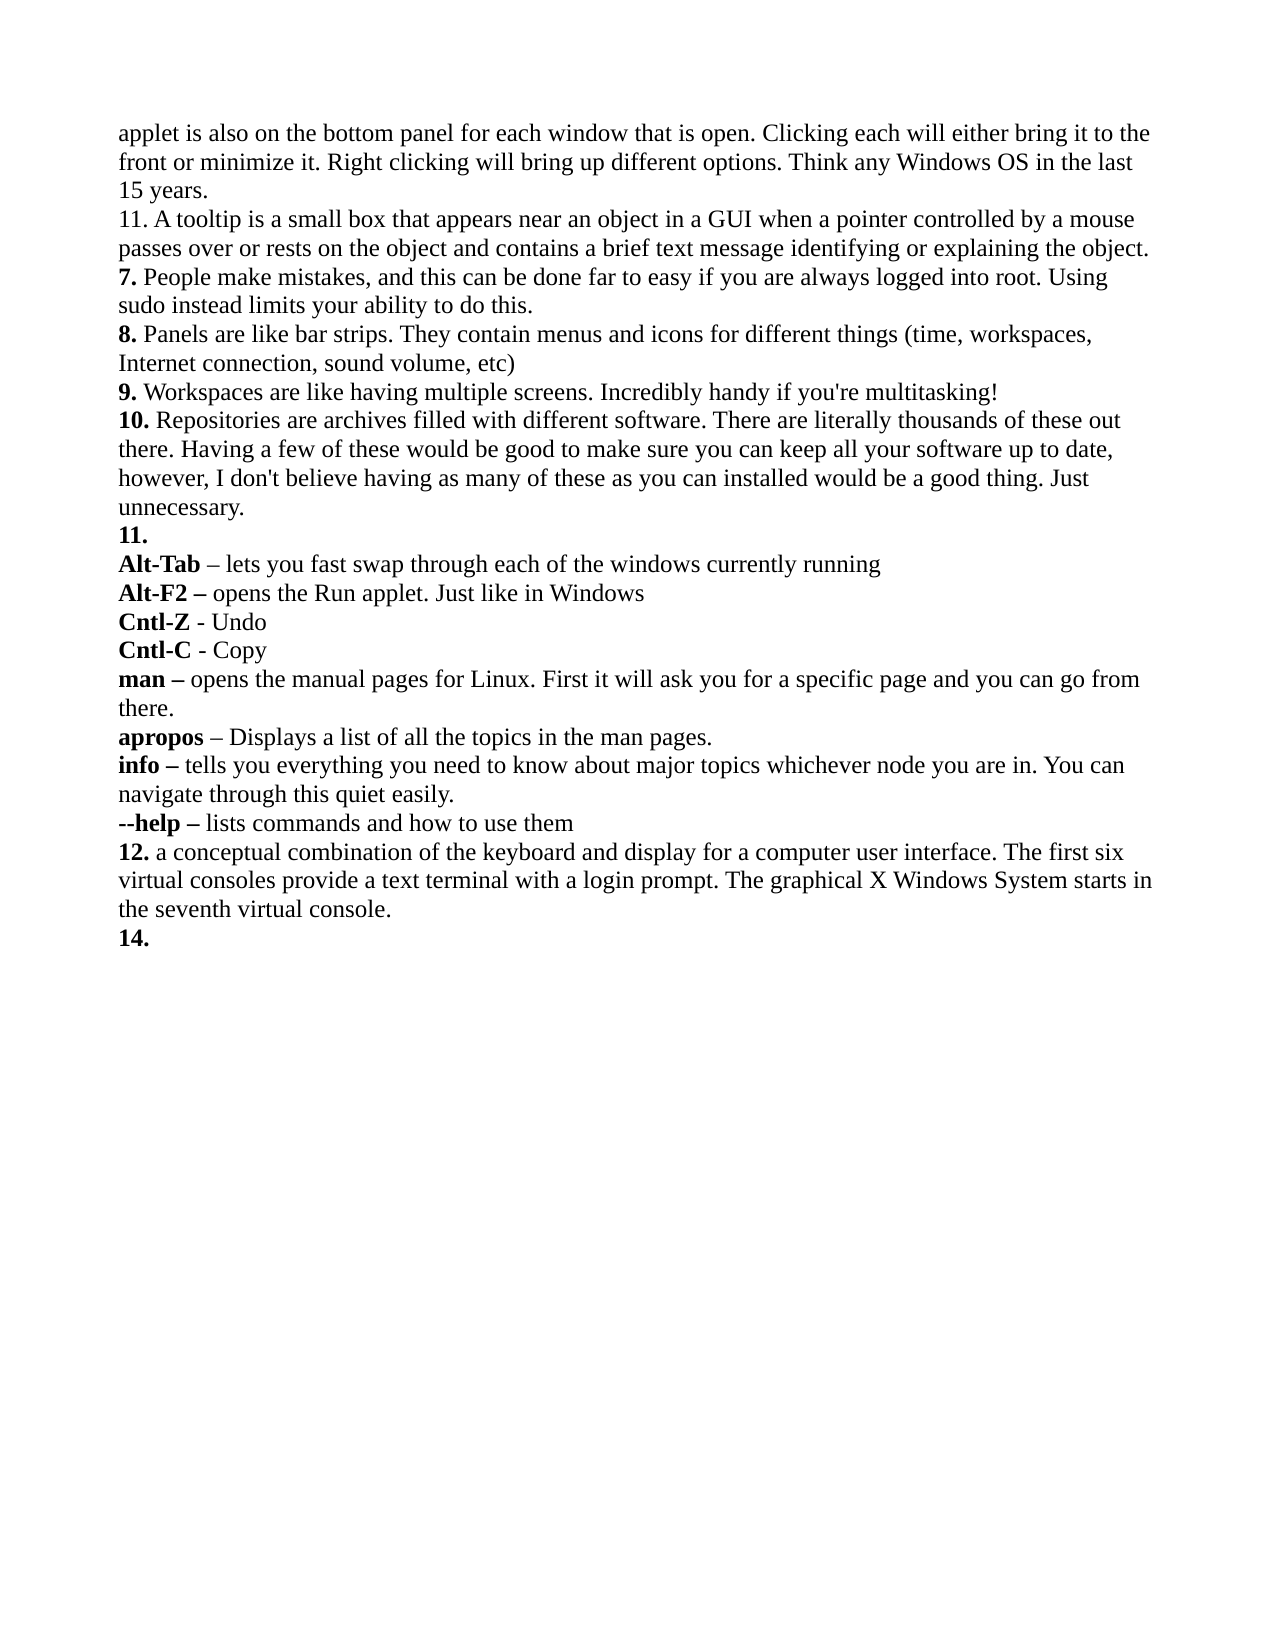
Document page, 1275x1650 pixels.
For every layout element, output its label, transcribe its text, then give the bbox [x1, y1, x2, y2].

text 7. People make mistakes, and this can be done far to easy if you are always logged into root. Using sudo instead limits your ability to do this. [118, 262, 1157, 319]
text man – opens the manual pages for Linux. First it will ask you for a specific page and you can go from there. [118, 664, 1157, 722]
text 11. A tooltip is a small box that appears near an object in a GUI when a pointer controlled by a mouse passes over or rests on the object and contains a brief text message identifying or explaining the object. [118, 204, 1157, 262]
text Cntl-Z - Undo [118, 607, 1157, 636]
text 8. Panels are like bar strips. They contain menus and icons for different things (time, workspaces, Internet connection, sound volume, etc) [118, 319, 1157, 377]
text 11. [118, 521, 1157, 549]
text Alt-F2 – opens the Run applet. Just like in Windows [118, 578, 1157, 607]
text applet is also on the bottom panel for each window that is open. Clicking each will either bring it to the front or minimize it. Right clicking will bring up different options. Think any Windows OS in the last 15 years. [118, 118, 1157, 204]
text apropos – Displays a list of all the topics in the man pages. [118, 722, 1157, 751]
text info – tells you everything you need to know about major topics whichever node you are in. You can navigate through this quiet easily. [118, 751, 1157, 808]
text 14. [118, 923, 1157, 952]
text 12. a conceptual combination of the keyboard and display for a computer user interface. The first six virtual consoles provide a text terminal with a login prompt. The graphical X Windows System starts in the seventh virtual console. [118, 837, 1157, 923]
text 10. Repositories are archives filled with different software. There are literally thousands of these out there. Having a few of these would be good to make sure you can keep all your software up to date, however, I don't believe having as many of these as you can installed would be a good thing. Just unnecessary. [118, 406, 1157, 521]
text Alt-Tab – lets you fast swap through each of the windows currently running [118, 549, 1157, 578]
text --help – lists commands and how to use them [118, 808, 1157, 837]
text Cntl-C - Copy [118, 636, 1157, 664]
text 9. Workspaces are like having multiple screens. Incredibly handy if you're multitasking! [118, 377, 1157, 406]
